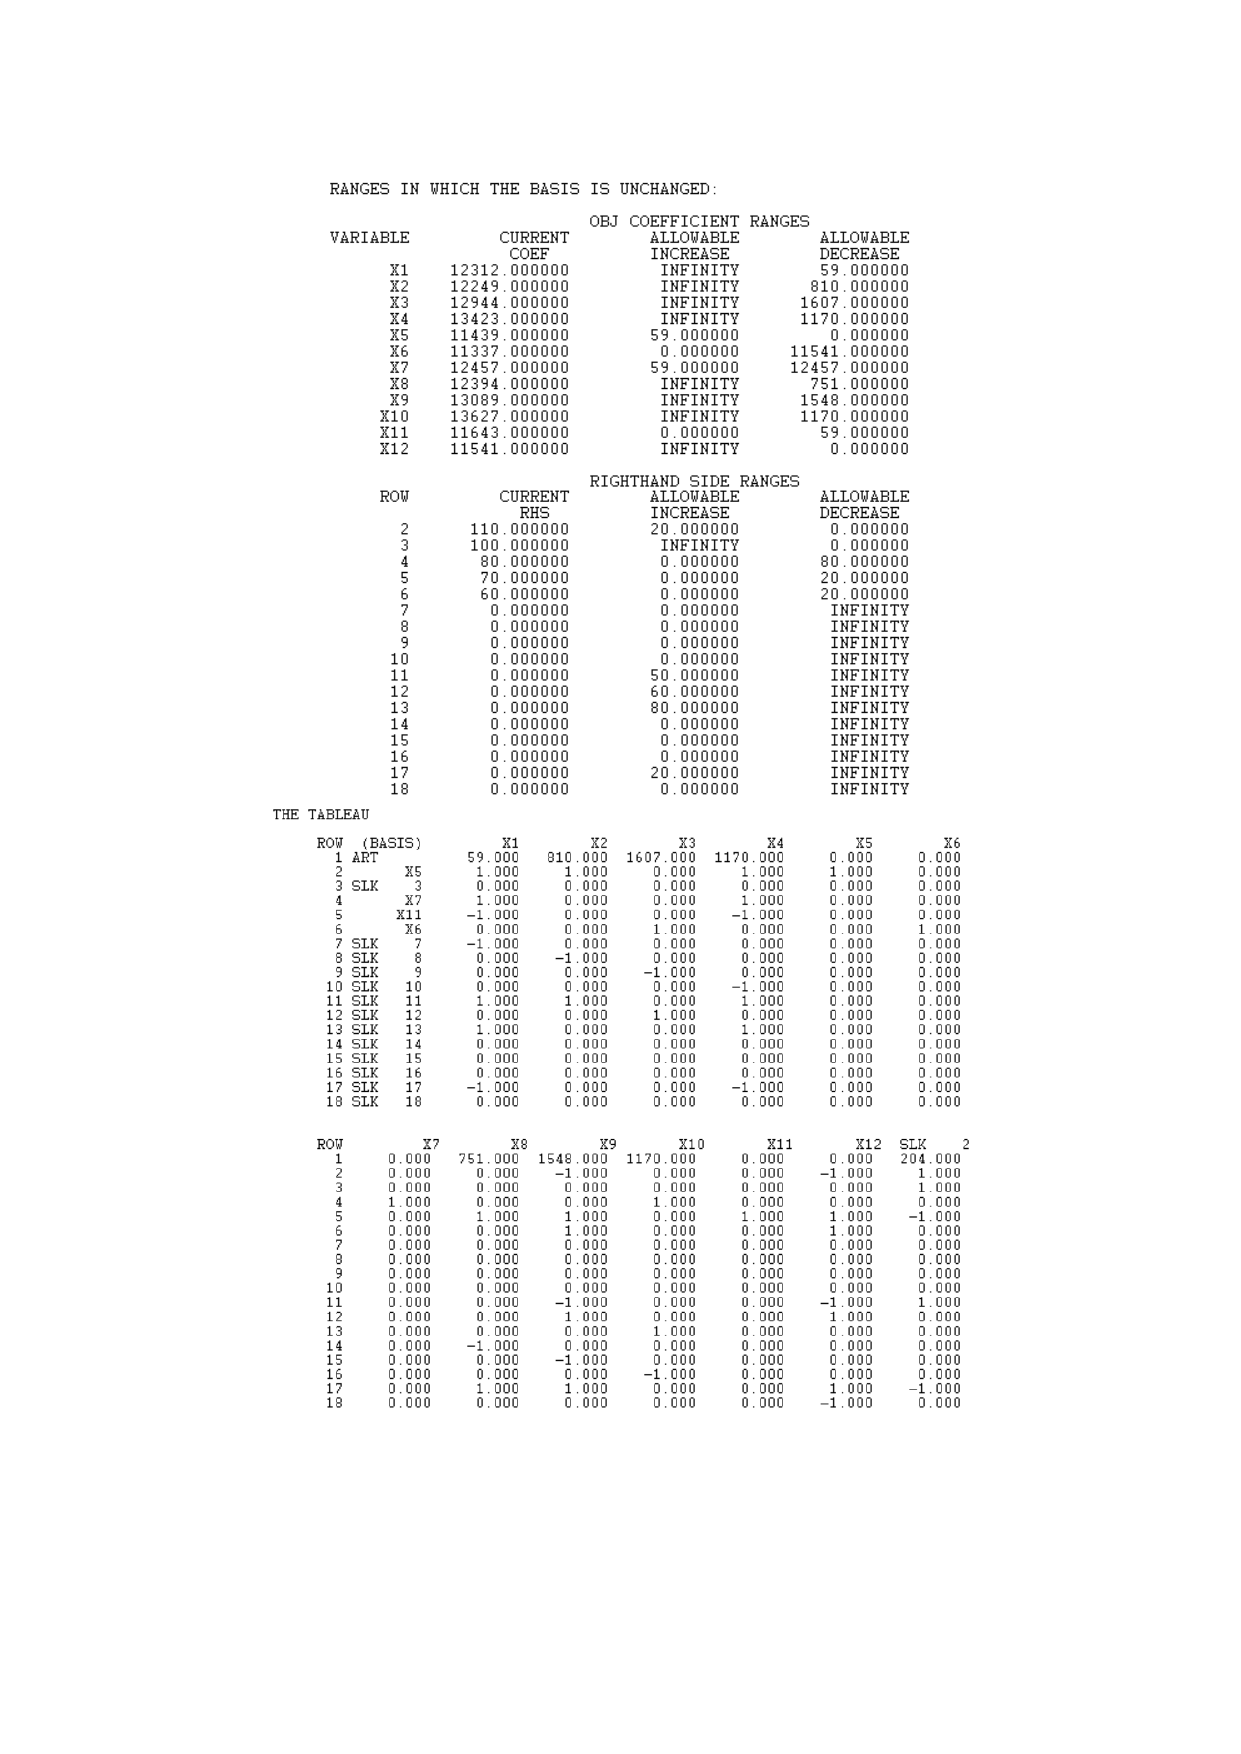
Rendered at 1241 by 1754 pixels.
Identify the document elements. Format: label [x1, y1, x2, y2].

picture [268, 805, 972, 1412]
picture [326, 179, 914, 801]
